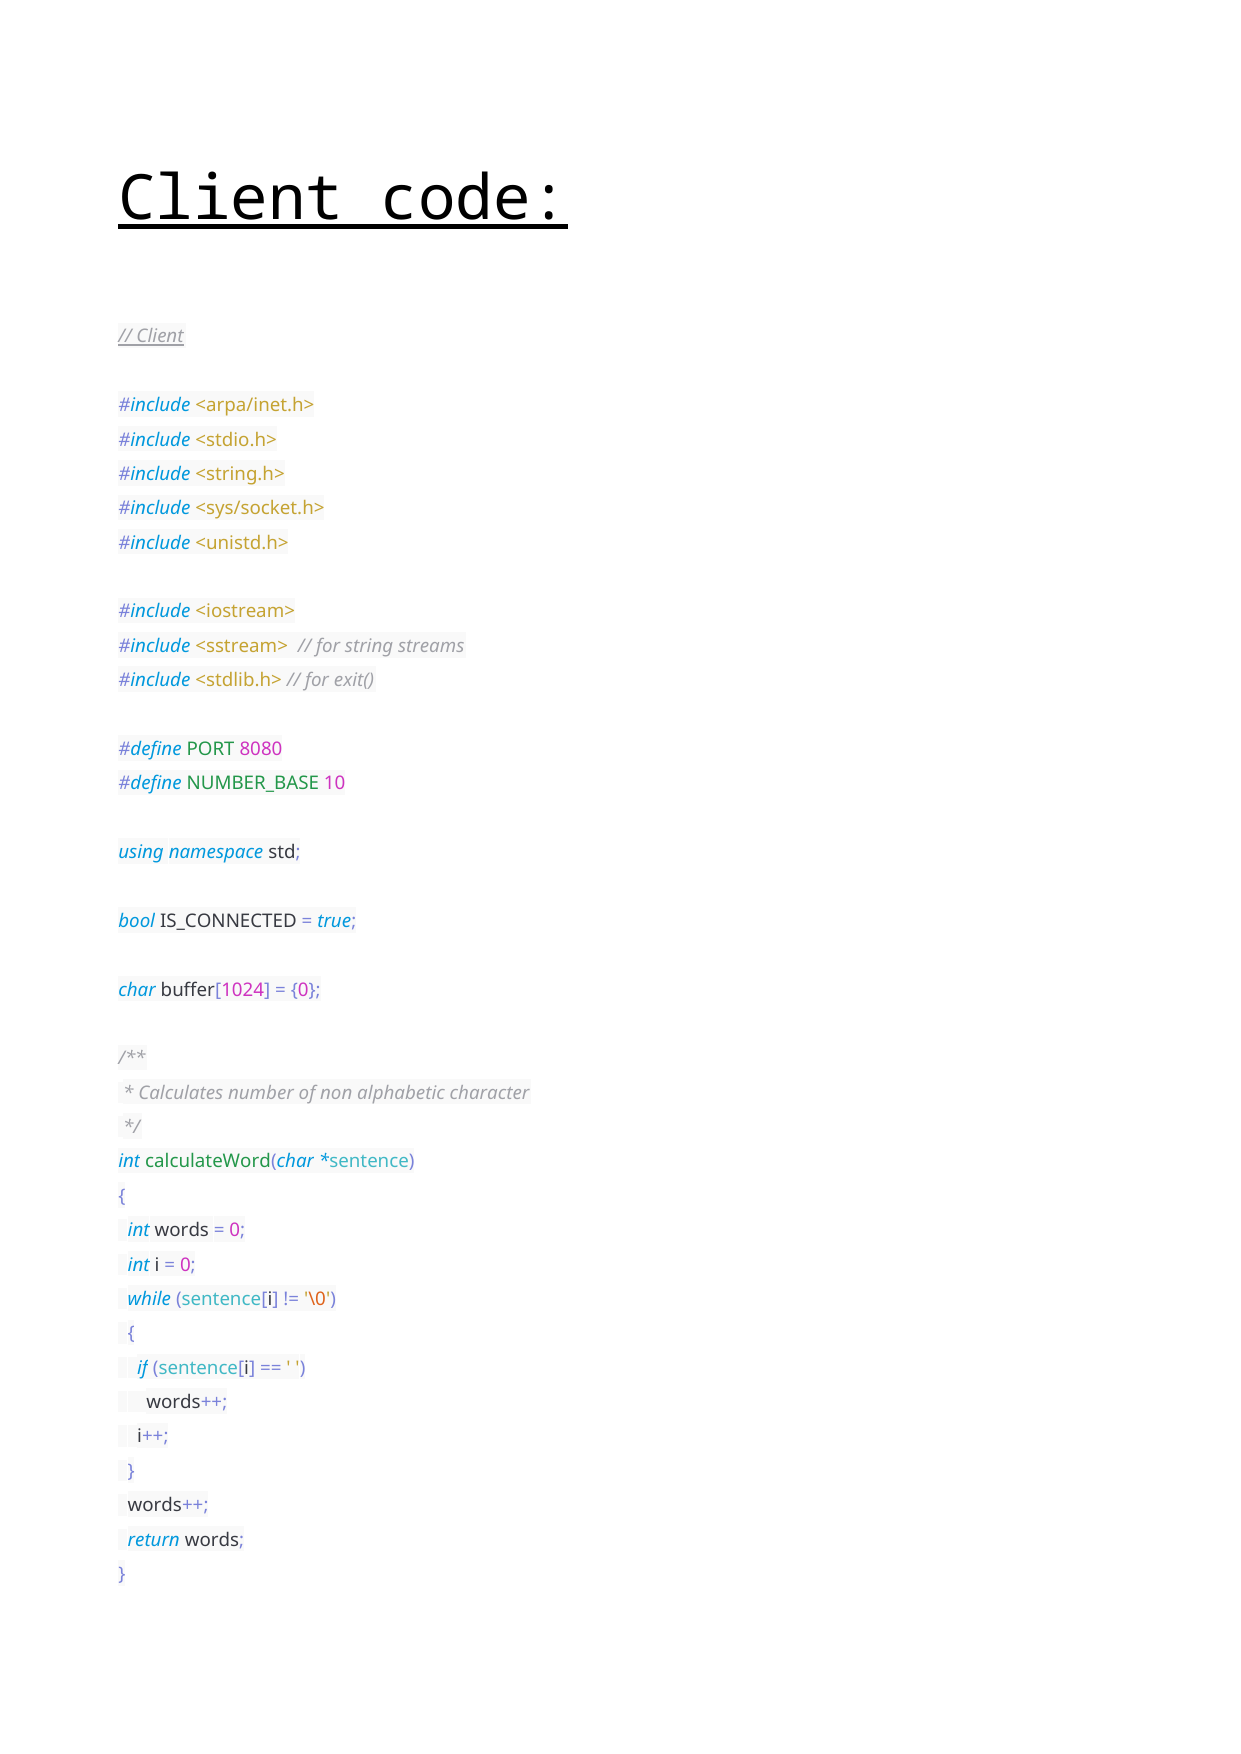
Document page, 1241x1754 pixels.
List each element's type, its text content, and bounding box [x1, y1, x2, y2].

text #include <unistd.h> [118, 520, 1122, 554]
text #include <string.h> [118, 451, 1122, 486]
text #include <stdio.h> [118, 417, 1122, 451]
text int words = 0; [118, 1208, 1122, 1242]
text if (sentence[i] == ' ') [118, 1345, 1122, 1379]
text bool IS_CONNECTED = true; [118, 898, 1122, 933]
text } [118, 1448, 1122, 1483]
text #include <sys/socket.h> [118, 486, 1122, 520]
text */ [118, 1104, 1122, 1139]
text } [118, 1551, 1122, 1586]
text #define NUMBER_BASE 10 [118, 761, 1122, 795]
text words++; [118, 1483, 1122, 1517]
text #include <stdlib.h> // for exit() [118, 658, 1122, 692]
text int i = 0; [118, 1242, 1122, 1276]
text #include <sstream> // for string streams [118, 623, 1122, 658]
text while (sentence[i] != '\0') [118, 1276, 1122, 1311]
text using namespace std; [118, 829, 1122, 864]
text return words; [118, 1517, 1122, 1551]
text #include <arpa/inet.h> [118, 383, 1122, 417]
text #define PORT 8080 [118, 726, 1122, 761]
text words++; [118, 1379, 1122, 1414]
text { [118, 1173, 1122, 1208]
text * Calculates number of non alphabetic character [118, 1070, 1122, 1104]
text char buffer[1024] = {0}; [118, 967, 1122, 1001]
text #include <iostream> [118, 589, 1122, 623]
text /** [118, 1036, 1122, 1070]
text int calculateWord(char *sentence) [118, 1139, 1122, 1173]
text { [118, 1311, 1122, 1345]
text // Client [118, 323, 1122, 348]
text i++; [118, 1414, 1122, 1448]
text Client code: [118, 152, 1122, 238]
